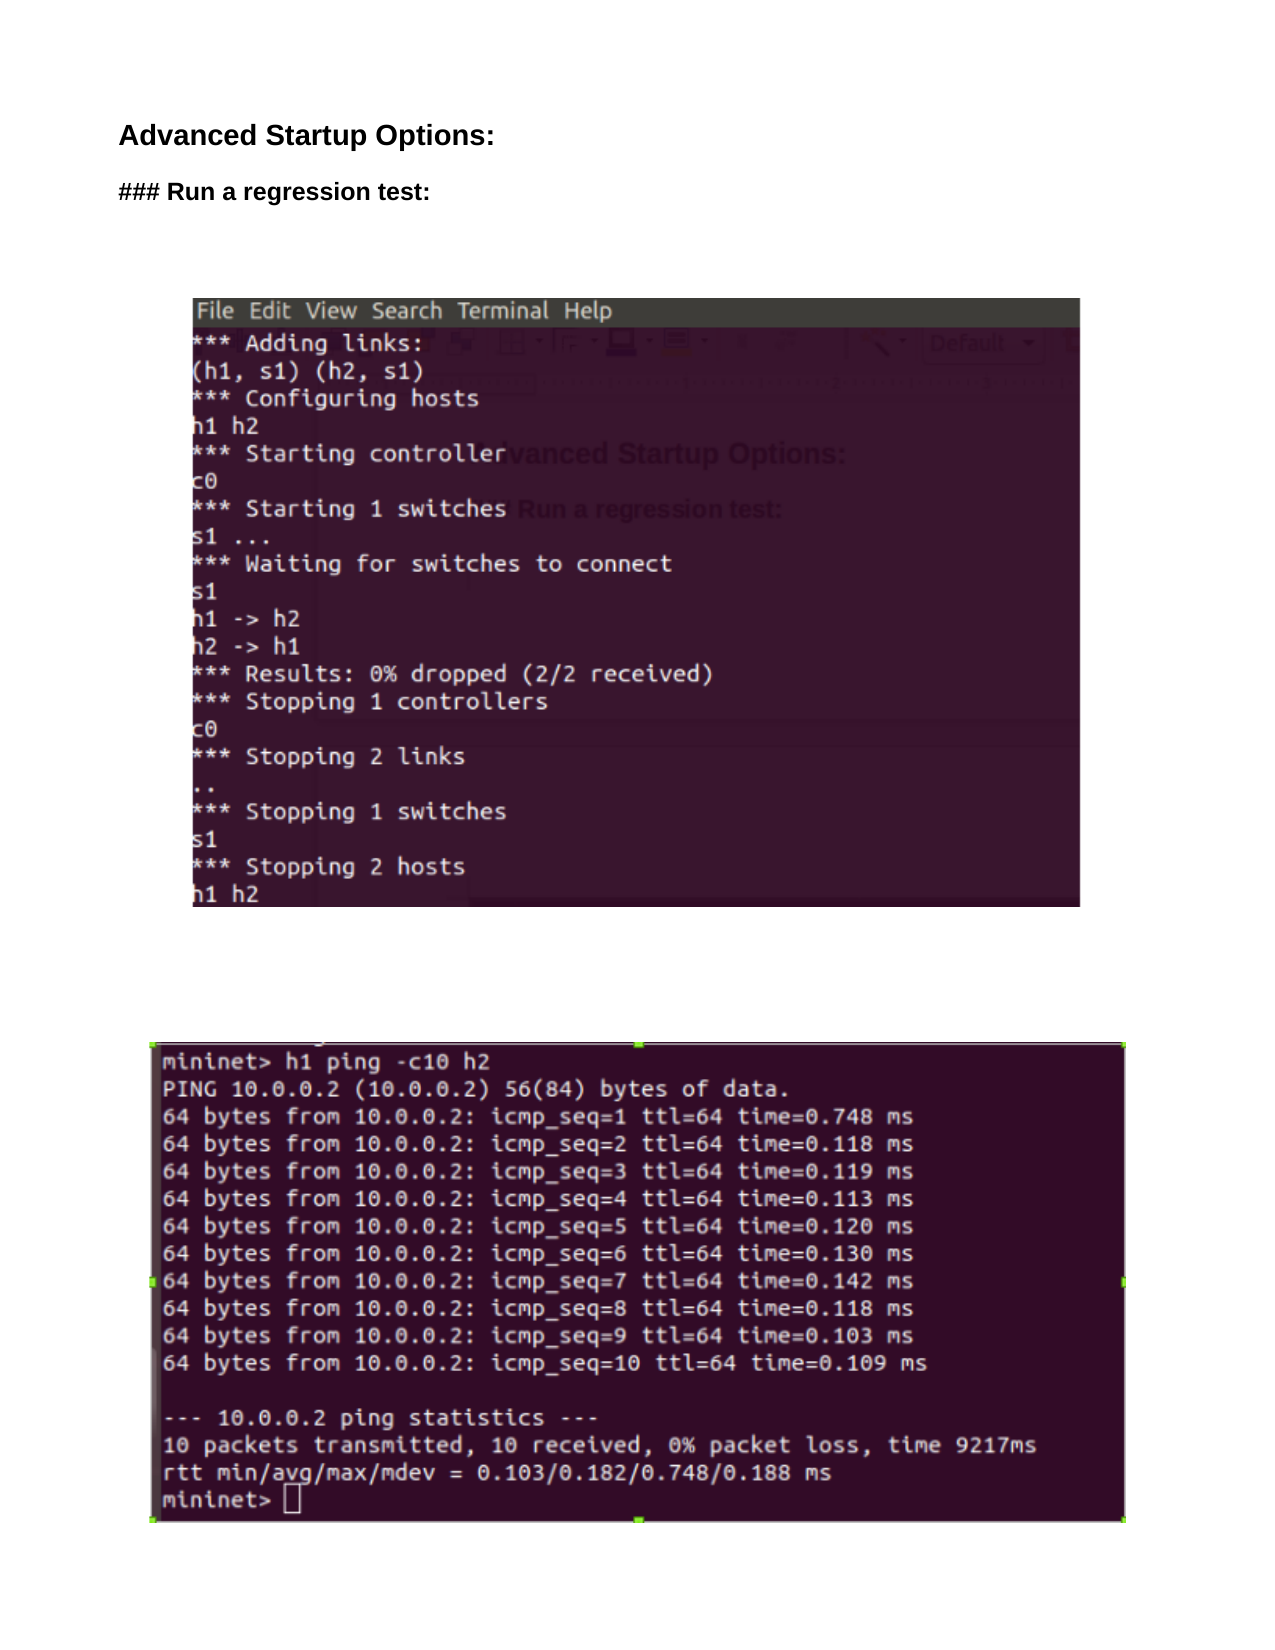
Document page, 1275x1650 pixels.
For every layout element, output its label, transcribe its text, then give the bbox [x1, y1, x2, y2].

subtitle ### Run a regression test: [118, 177, 1157, 205]
picture [149, 1042, 1126, 1523]
picture [190, 298, 1085, 907]
subtitle Advanced Startup Options: [118, 118, 1157, 152]
